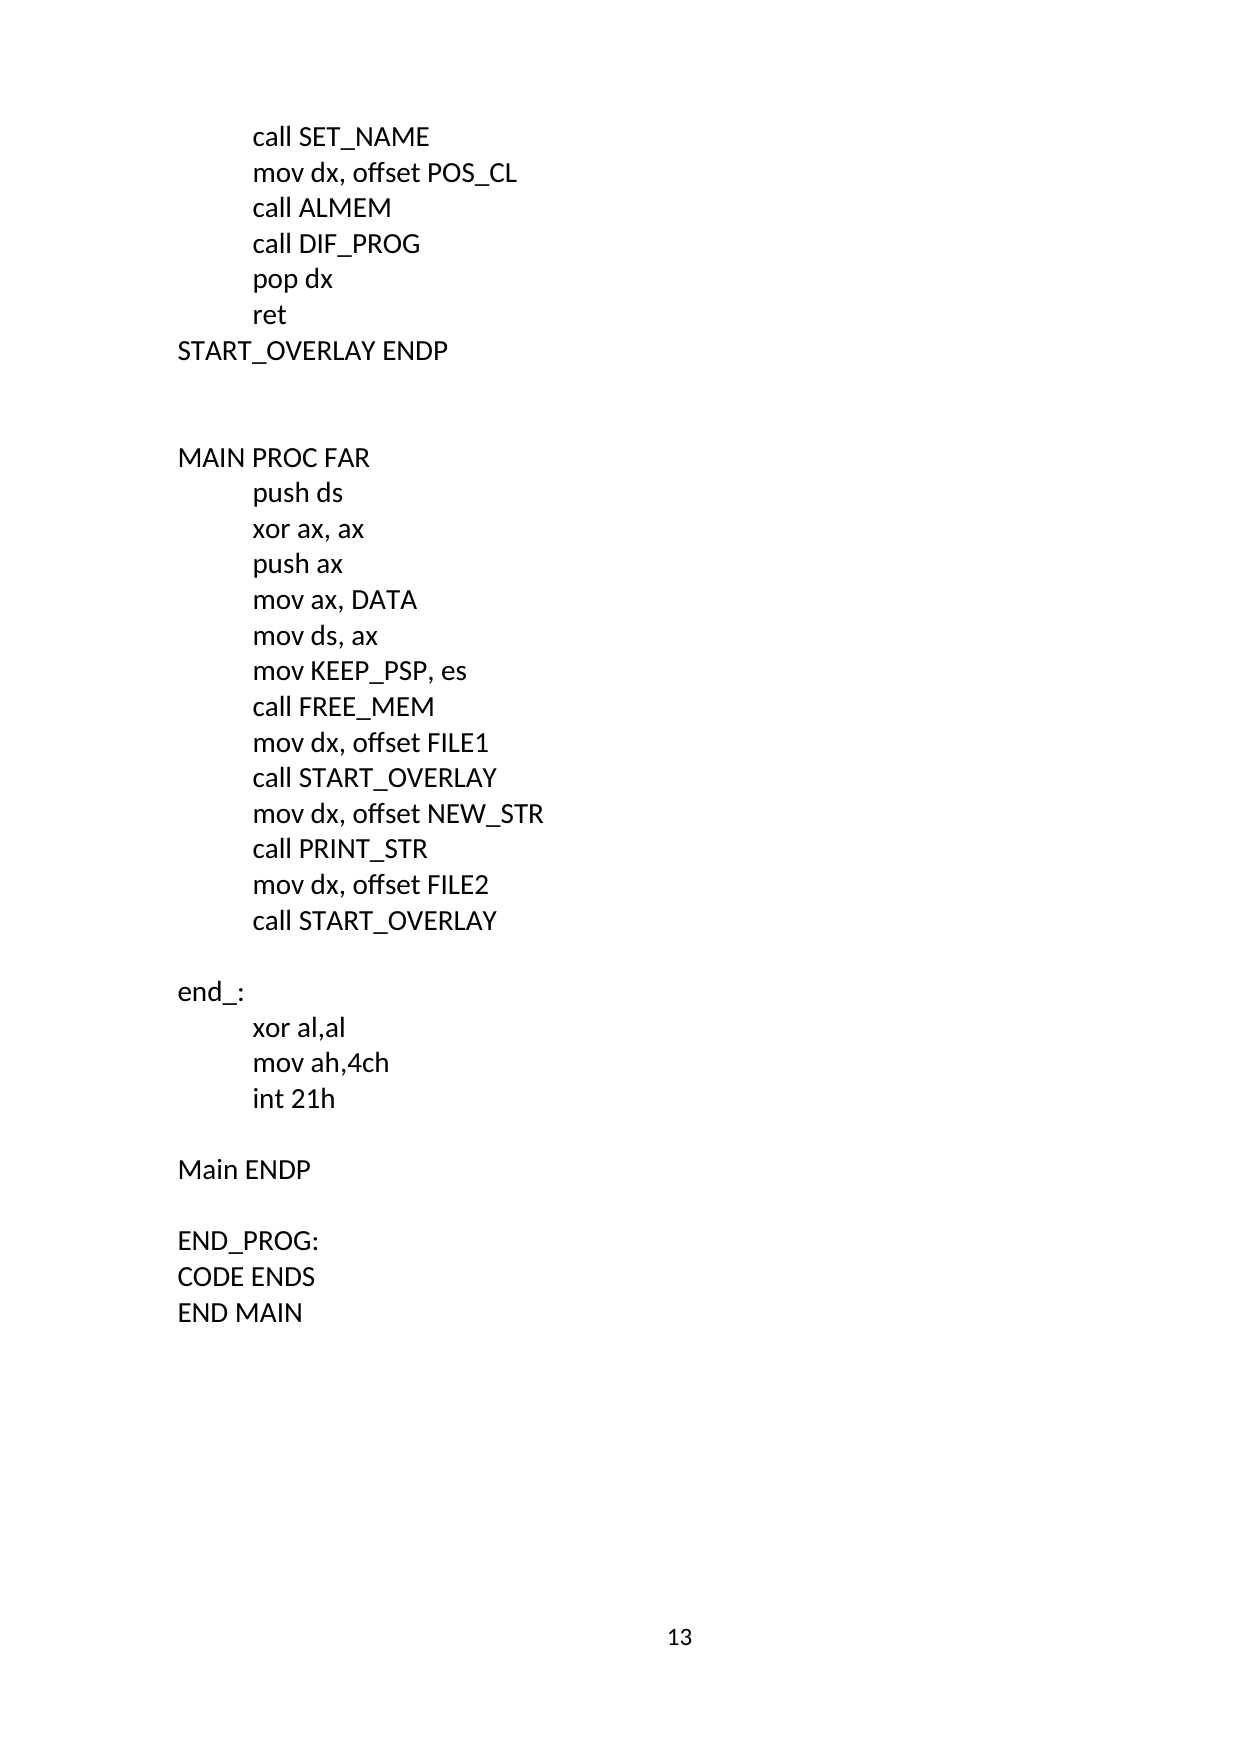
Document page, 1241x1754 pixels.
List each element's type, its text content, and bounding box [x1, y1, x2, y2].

text xor ax, ax [177, 510, 1181, 546]
text mov dx, offset NEW_STR [177, 795, 1181, 831]
text mov dx, offset FILE2 [177, 866, 1181, 902]
text ret [177, 296, 1181, 332]
text call ALMEM [177, 189, 1181, 225]
text call SET_NAME [177, 118, 1181, 154]
text START_OVERLAY ENDP [177, 332, 1181, 367]
text call START_OVERLAY [177, 902, 1181, 937]
text call START_OVERLAY [177, 759, 1181, 795]
text mov ax, DATA [177, 581, 1181, 617]
text MAIN PROC FAR [177, 439, 1181, 474]
text push ax [177, 546, 1181, 581]
text mov dx, offset POS_CL [177, 154, 1181, 189]
text CODE ENDS [177, 1258, 1181, 1294]
text end_: [177, 973, 1181, 1009]
text mov dx, offset FILE1 [177, 724, 1181, 759]
text Main ENDP [177, 1151, 1181, 1187]
text pop dx [177, 261, 1181, 296]
text mov KEEP_PSP, es [177, 652, 1181, 688]
text mov ah,4ch [177, 1044, 1181, 1080]
text END MAIN [177, 1294, 1181, 1329]
text END_PROG: [177, 1222, 1181, 1258]
text mov ds, ax [177, 617, 1181, 652]
text call PRINT_STR [177, 831, 1181, 866]
text call DIF_PROG [177, 225, 1181, 261]
text xor al,al [177, 1009, 1181, 1044]
text int 21h [177, 1080, 1181, 1116]
text call FREE_MEM [177, 688, 1181, 724]
text push ds [177, 474, 1181, 510]
